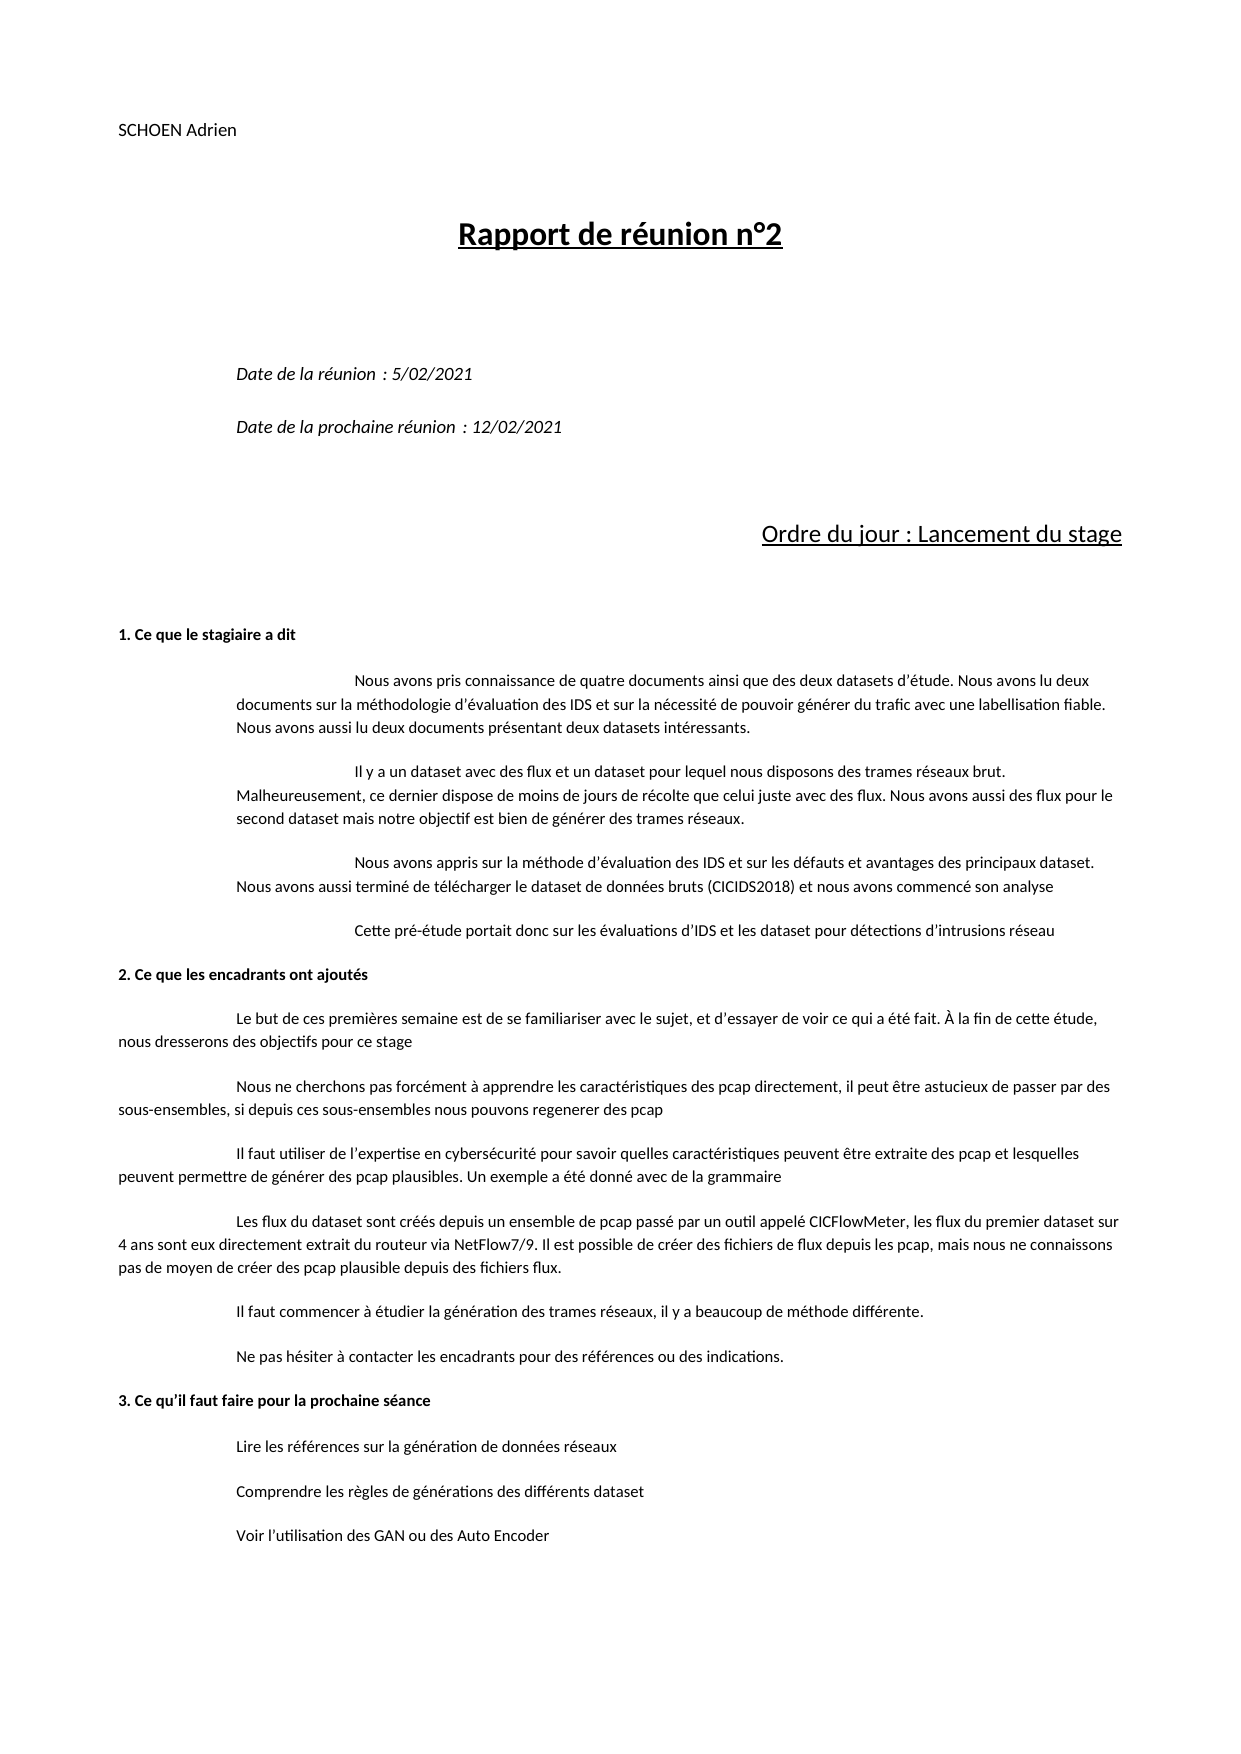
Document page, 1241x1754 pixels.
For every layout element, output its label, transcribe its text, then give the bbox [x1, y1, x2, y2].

text Les flux du dataset sont créés depuis un ensemble de pcap passé par un outil appelé CICFlowMeter, les flux du premier dataset sur 4 ans sont eux directement extrait du routeur via NetFlow7/9. Il est possible de créer des fichiers de flux depuis les pcap, mais nous ne connaissons pas de moyen de créer des pcap plausible depuis des fichiers flux. [118, 1211, 1122, 1278]
text Il faut utiliser de l’expertise en cybersécurité pour savoir quelles caractéristiques peuvent être extraite des pcap et lesquelles peuvent permettre de générer des pcap plausibles. Un exemple a été donné avec de la grammaire [118, 1143, 1122, 1187]
text Ordre du jour : Lancement du stage [118, 518, 1122, 549]
text Date de la prochaine réunion : 12/02/2021 [118, 415, 1122, 438]
text Date de la réunion : 5/02/2021 [118, 348, 1122, 388]
text Comprendre les règles de générations des différents dataset [118, 1481, 1122, 1502]
text Nous avons pris connaissance de quatre documents ainsi que des deux datasets d’étude. Nous avons lu deux documents sur la méthodologie d’évaluation des IDS et sur la nécessité de pouvoir générer du trafic avec une labellisation fiable. Nous avons aussi lu deux documents présentant deux datasets intéressants. [236, 668, 1122, 738]
text Il y a un dataset avec des flux et un dataset pour lequel nous disposons des trames réseaux brut. Malheureusement, ce dernier dispose de moins de jours de récolte que celui juste avec des flux. Nous avons aussi des flux pour le second dataset mais notre objectif est bien de générer des trames réseaux. [236, 762, 1122, 829]
text Rapport de réunion n°2 [118, 212, 1122, 253]
text 2. Ce que les encadrants ont ajoutés [118, 964, 1122, 984]
text Nous ne cherchons pas forcément à apprendre les caractéristiques des pcap directement, il peut être astucieux de passer par des sous-ensembles, si depuis ces sous-ensembles nous pouvons regenerer des pcap [118, 1076, 1122, 1119]
text Le but de ces premières semaine est de se familiariser avec le sujet, et d’essayer de voir ce qui a été fait. À la fin de cette étude, nous dresserons des objectifs pour ce stage [118, 1008, 1122, 1052]
text Cette pré-étude portait donc sur les évaluations d’IDS et les dataset pour détections d’intrusions réseau [236, 920, 1122, 940]
text SCHOEN Adrien [118, 118, 1122, 141]
text Nous avons appris sur la méthode d’évaluation des IDS et sur les défauts et avantages des principaux dataset. Nous avons aussi terminé de télécharger le dataset de données bruts (CICIDS2018) et nous avons commencé son analyse [236, 853, 1122, 896]
text Voir l’utilisation des GAN ou des Auto Encoder [118, 1526, 1122, 1546]
text 3. Ce qu’il faut faire pour la prochaine séance [118, 1390, 1122, 1410]
text Lire les références sur la génération de données réseaux [118, 1434, 1122, 1457]
text Il faut commencer à étudier la génération des trames réseaux, il y a beaucoup de méthode différente. [118, 1302, 1122, 1322]
text Ne pas hésiter à contacter les encadrants pour des références ou des indications. [118, 1346, 1122, 1366]
text 1. Ce que le stagiaire a dit [118, 624, 1122, 644]
